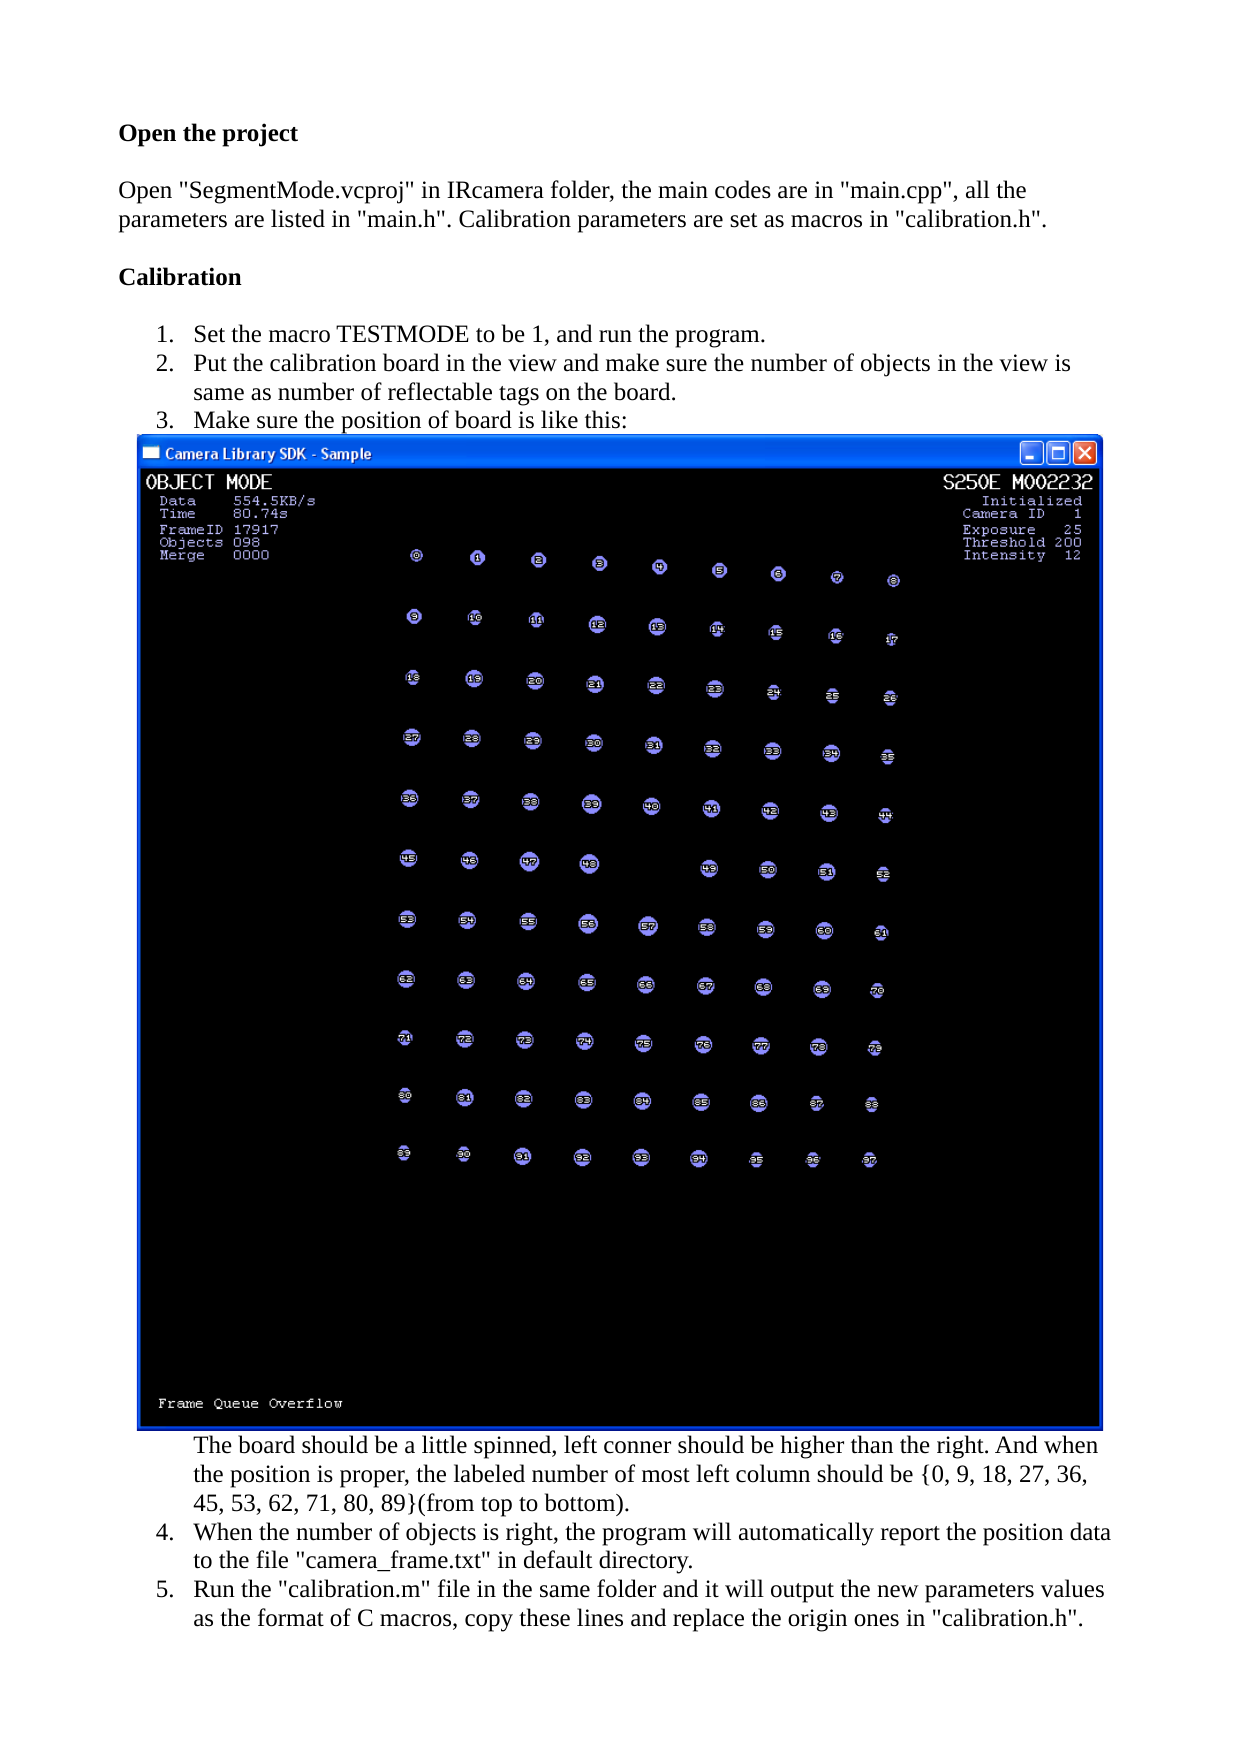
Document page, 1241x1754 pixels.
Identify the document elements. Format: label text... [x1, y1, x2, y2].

text Open the project [118, 118, 1122, 147]
list Put the calibration board in the view and make sure the number of objects in the view is same as number of reflectable tags on the board. [156, 348, 1122, 406]
text Open "SegmentMode.vcproj" in IRcamera folder, the main codes are in "main.cpp", all the parameters are listed in "main.h". Calibration parameters are set as macros in "calibration.h". [118, 176, 1122, 233]
picture [136, 434, 1104, 1431]
list The board should be a little spinned, left conner should be higher than the right. And when the position is proper, the labeled number of most left column should be {0, 9, 18, 27, 36, 45, 53, 62, 71, 80, 89}(from top to bottom). [156, 434, 1122, 1517]
text Calibration [118, 262, 1122, 291]
list Set the macro TESTMODE to be 1, and run the program. [156, 319, 1122, 348]
list Make sure the position of board is like this: [156, 406, 1122, 434]
list When the number of objects is right, the program will automatically report the position data to the file "camera_frame.txt" in default directory. [156, 1517, 1122, 1574]
list Run the "calibration.m" file in the same folder and it will output the new parameters values as the format of C macros, copy these lines and replace the origin ones in "calibration.h". [156, 1574, 1122, 1632]
